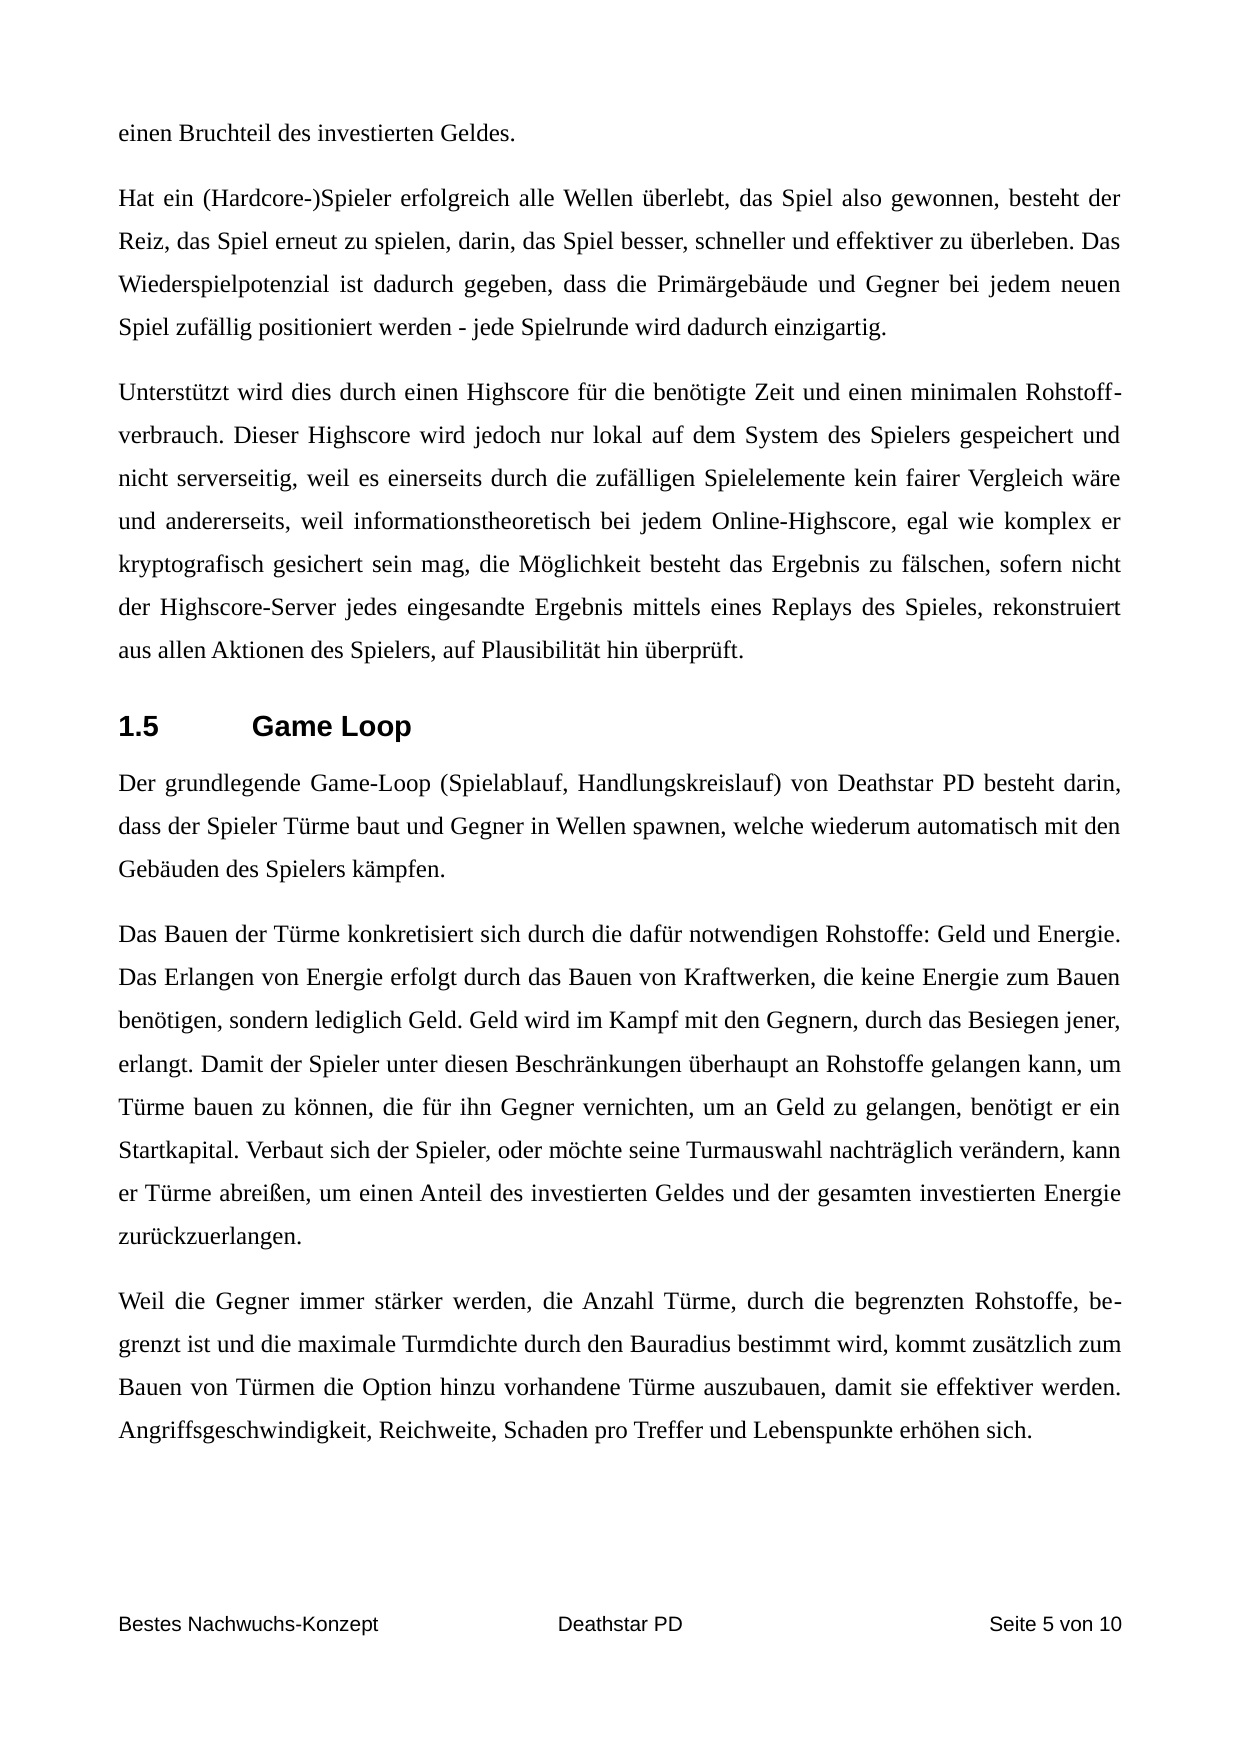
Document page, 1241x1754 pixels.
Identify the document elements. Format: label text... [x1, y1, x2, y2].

text Weil die Gegner immer stärker werden, die Anzahl Türme, durch die begrenzten Rohstoffe, be­grenzt ist und die maximale Turmdichte durch den Bauradius bestimmt wird, kommt zusätzlich zum Bauen von Türmen die Option hinzu vorhandene Türme auszubauen, damit sie effektiver werden. Angriffsgeschwindigkeit, Reichweite, Schaden pro Treffer und Lebenspunkte erhöhen sich. [118, 1286, 1122, 1444]
subtitle 1.5 Game Loop [118, 709, 1122, 743]
text Hat ein (Hardcore-)Spieler erfolgreich alle Wellen überlebt, das Spiel also gewonnen, besteht der Reiz, das Spiel erneut zu spielen, darin, das Spiel besser, schneller und effektiver zu überleben. Das Wiederspielpotenzial ist dadurch gegeben, dass die Primärgebäude und Gegner bei jedem neuen Spiel zufällig positioniert werden - jede Spielrunde wird dadurch einzigartig. [118, 183, 1122, 341]
text einen Bruchteil des investierten Geldes. [118, 118, 1122, 147]
text Das Bauen der Türme konkretisiert sich durch die dafür notwendigen Rohstoffe: Geld und Energie. Das Erlangen von Energie erfolgt durch das Bauen von Kraftwerken, die keine Energie zum Bauen benötigen, sondern lediglich Geld. Geld wird im Kampf mit den Gegnern, durch das Besiegen jener, erlangt. Damit der Spieler unter diesen Beschränkungen überhaupt an Rohstoffe gelangen kann, um Türme bauen zu können, die für ihn Gegner vernichten, um an Geld zu gelangen, benötigt er ein Startkapital. Verbaut sich der Spieler, oder möchte seine Turmauswahl nachträglich verändern, kann er Türme abreißen, um einen Anteil des investierten Geldes und der gesamten investierten Energie zurückzuerlangen. [118, 919, 1122, 1250]
text Unterstützt wird dies durch einen Highscore für die benötigte Zeit und einen minimalen Rohstoff­verbrauch. Dieser Highscore wird jedoch nur lokal auf dem System des Spielers gespeichert und nicht serverseitig, weil es einerseits durch die zufälligen Spielelemente kein fairer Vergleich wäre und andererseits, weil informationstheoretisch bei jedem Online-Highscore, egal wie komplex er kryptografisch gesichert sein mag, die Möglichkeit besteht das Ergebnis zu fälschen, sofern nicht der Highscore-Server jedes eingesandte Ergebnis mittels eines Replays des Spieles, rekonstruiert aus allen Aktionen des Spielers, auf Plausibilität hin überprüft. [118, 377, 1122, 664]
text Der grundlegende Game-Loop (Spielablauf, Handlungskreislauf) von Deathstar PD besteht darin, dass der Spieler Türme baut und Gegner in Wellen spawnen, welche wiederum automatisch mit den Gebäuden des Spielers kämpfen. [118, 768, 1122, 883]
